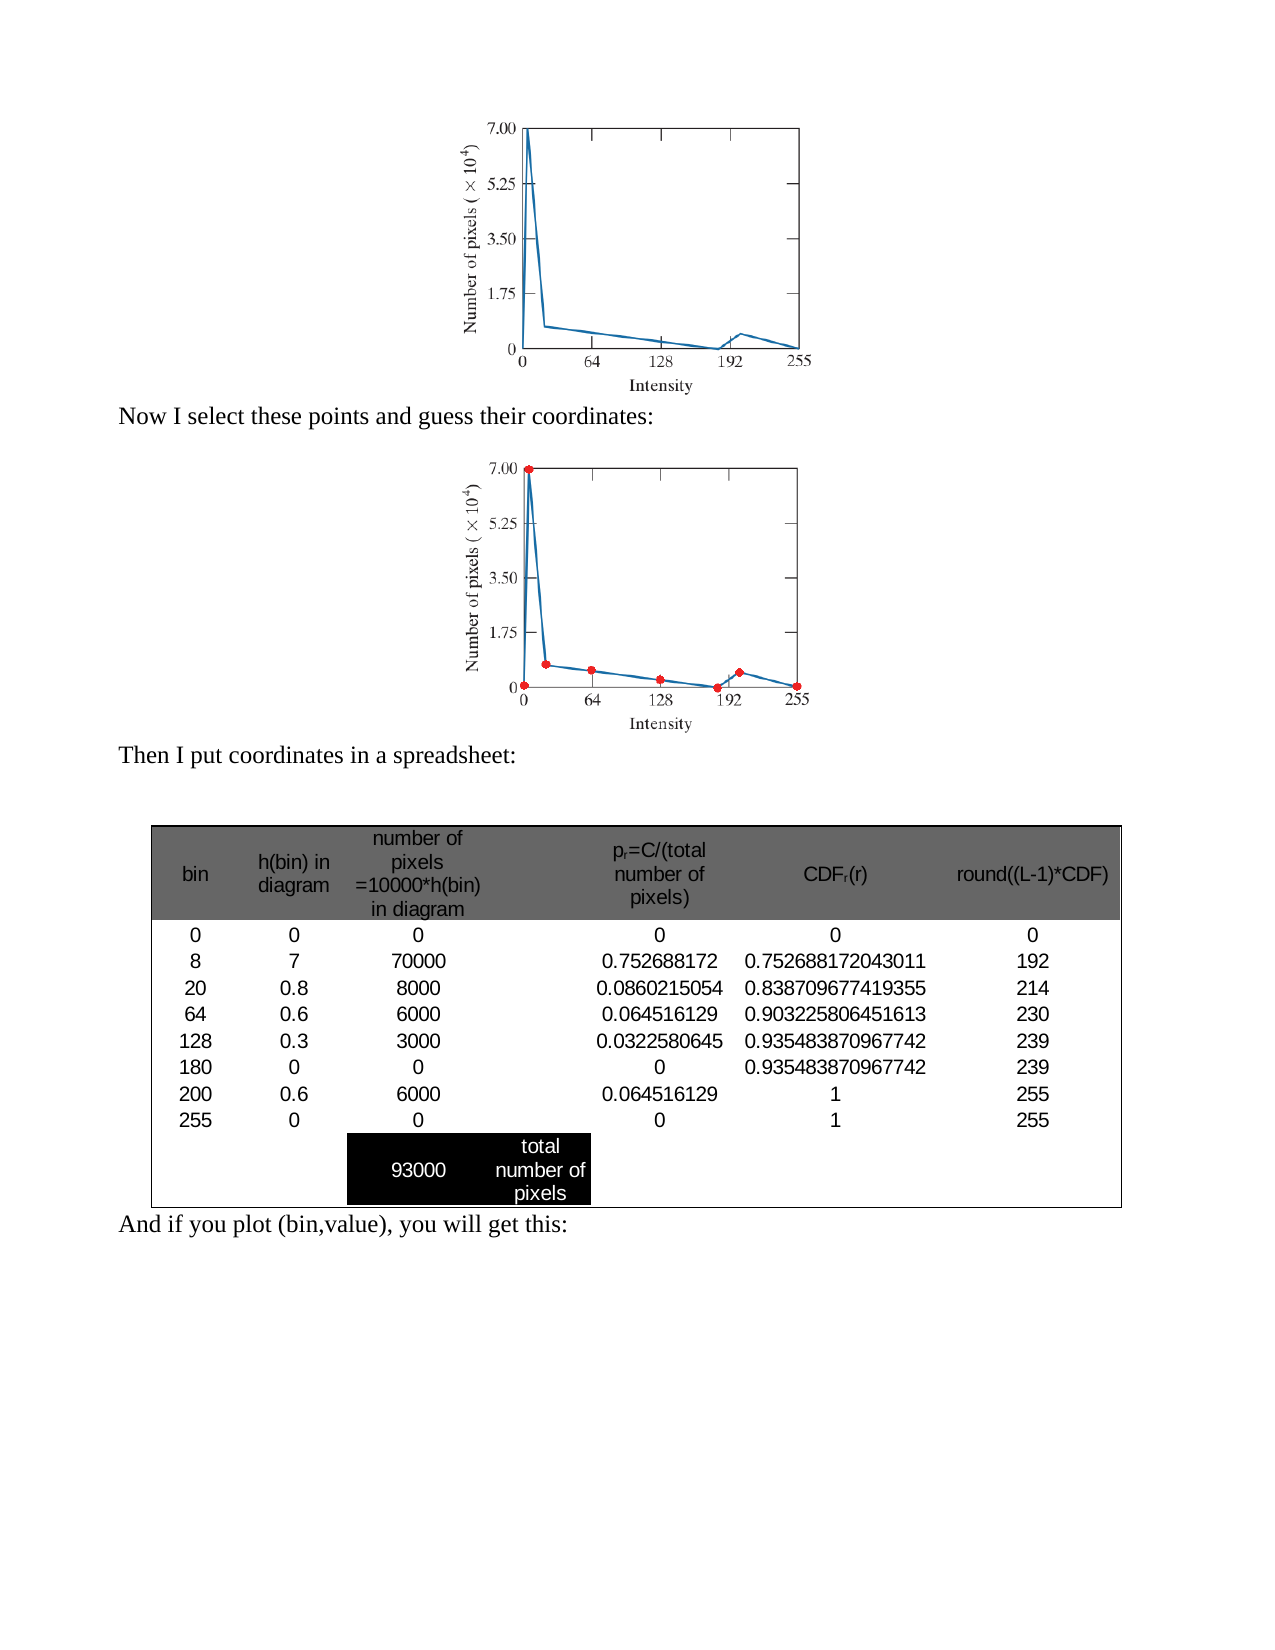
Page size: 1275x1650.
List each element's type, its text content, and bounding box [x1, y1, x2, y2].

text Then I put coordinates in a spreadsheet: [118, 740, 1157, 768]
text Now I select these points and guess their coordinates: [118, 401, 1157, 430]
picture [459, 118, 816, 402]
text And if you plot (bin,value), you will get this: [118, 1209, 1157, 1237]
picture [461, 458, 814, 740]
